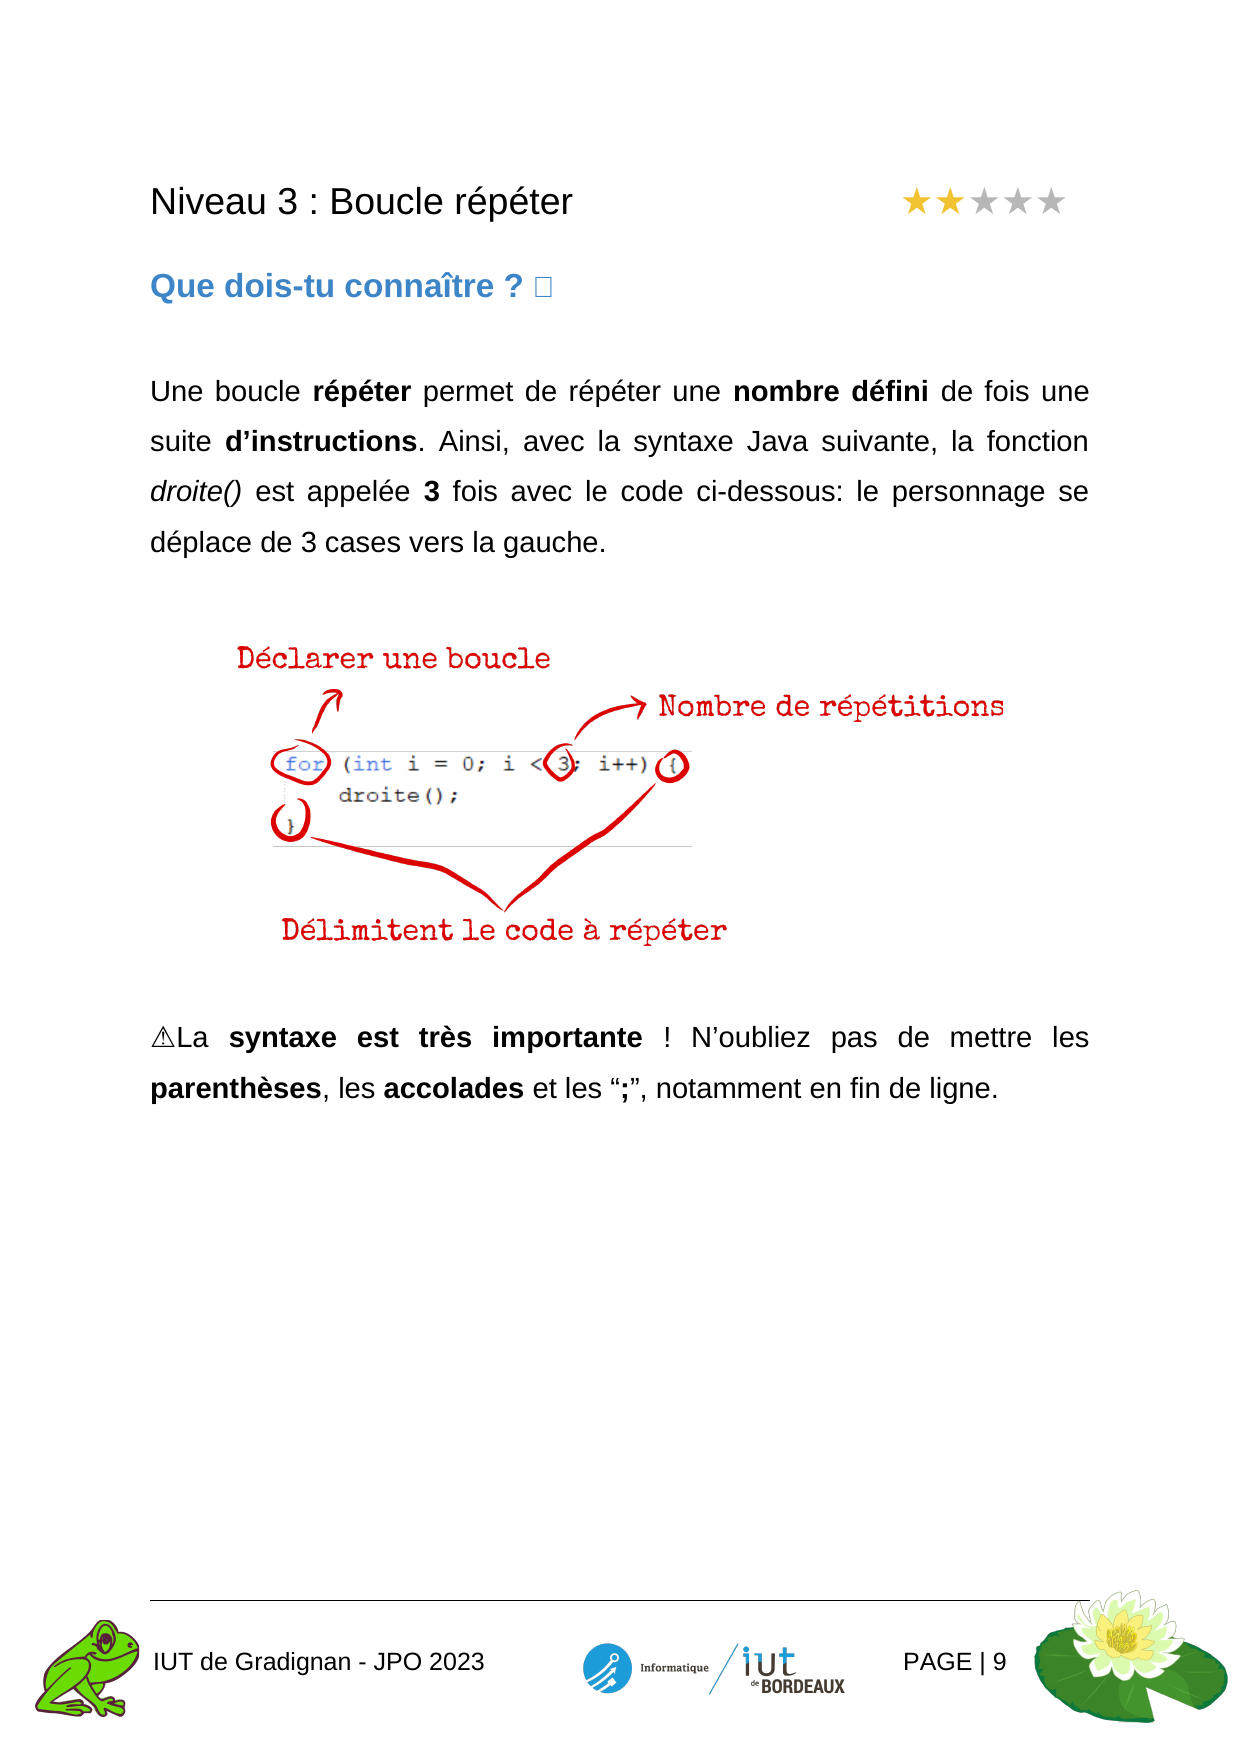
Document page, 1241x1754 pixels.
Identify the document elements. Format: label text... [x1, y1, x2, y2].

text Une boucle répéter permet de répéter une nombre défini de fois une suite d’instructions. Ainsi, avec la syntaxe Java suivante, la fonction droite() est appelée 3 fois avec le code ci-dessous: le personnage se déplace de 3 cases vers la gauche. [150, 374, 1090, 558]
picture [237, 646, 1004, 946]
subtitle Niveau 3 : Boucle répéter ★★★★★ [150, 179, 1090, 223]
text Que dois-tu connaître ? 🧠 [150, 266, 1090, 304]
picture [573, 1632, 853, 1705]
picture [35, 1620, 140, 1717]
text ⚠️La syntaxe est très importante ! N’oubliez pas de mettre les parenthèses, les accolades et les “;”, notamment en fin de ligne. [150, 1021, 1090, 1104]
picture [1034, 1590, 1228, 1723]
